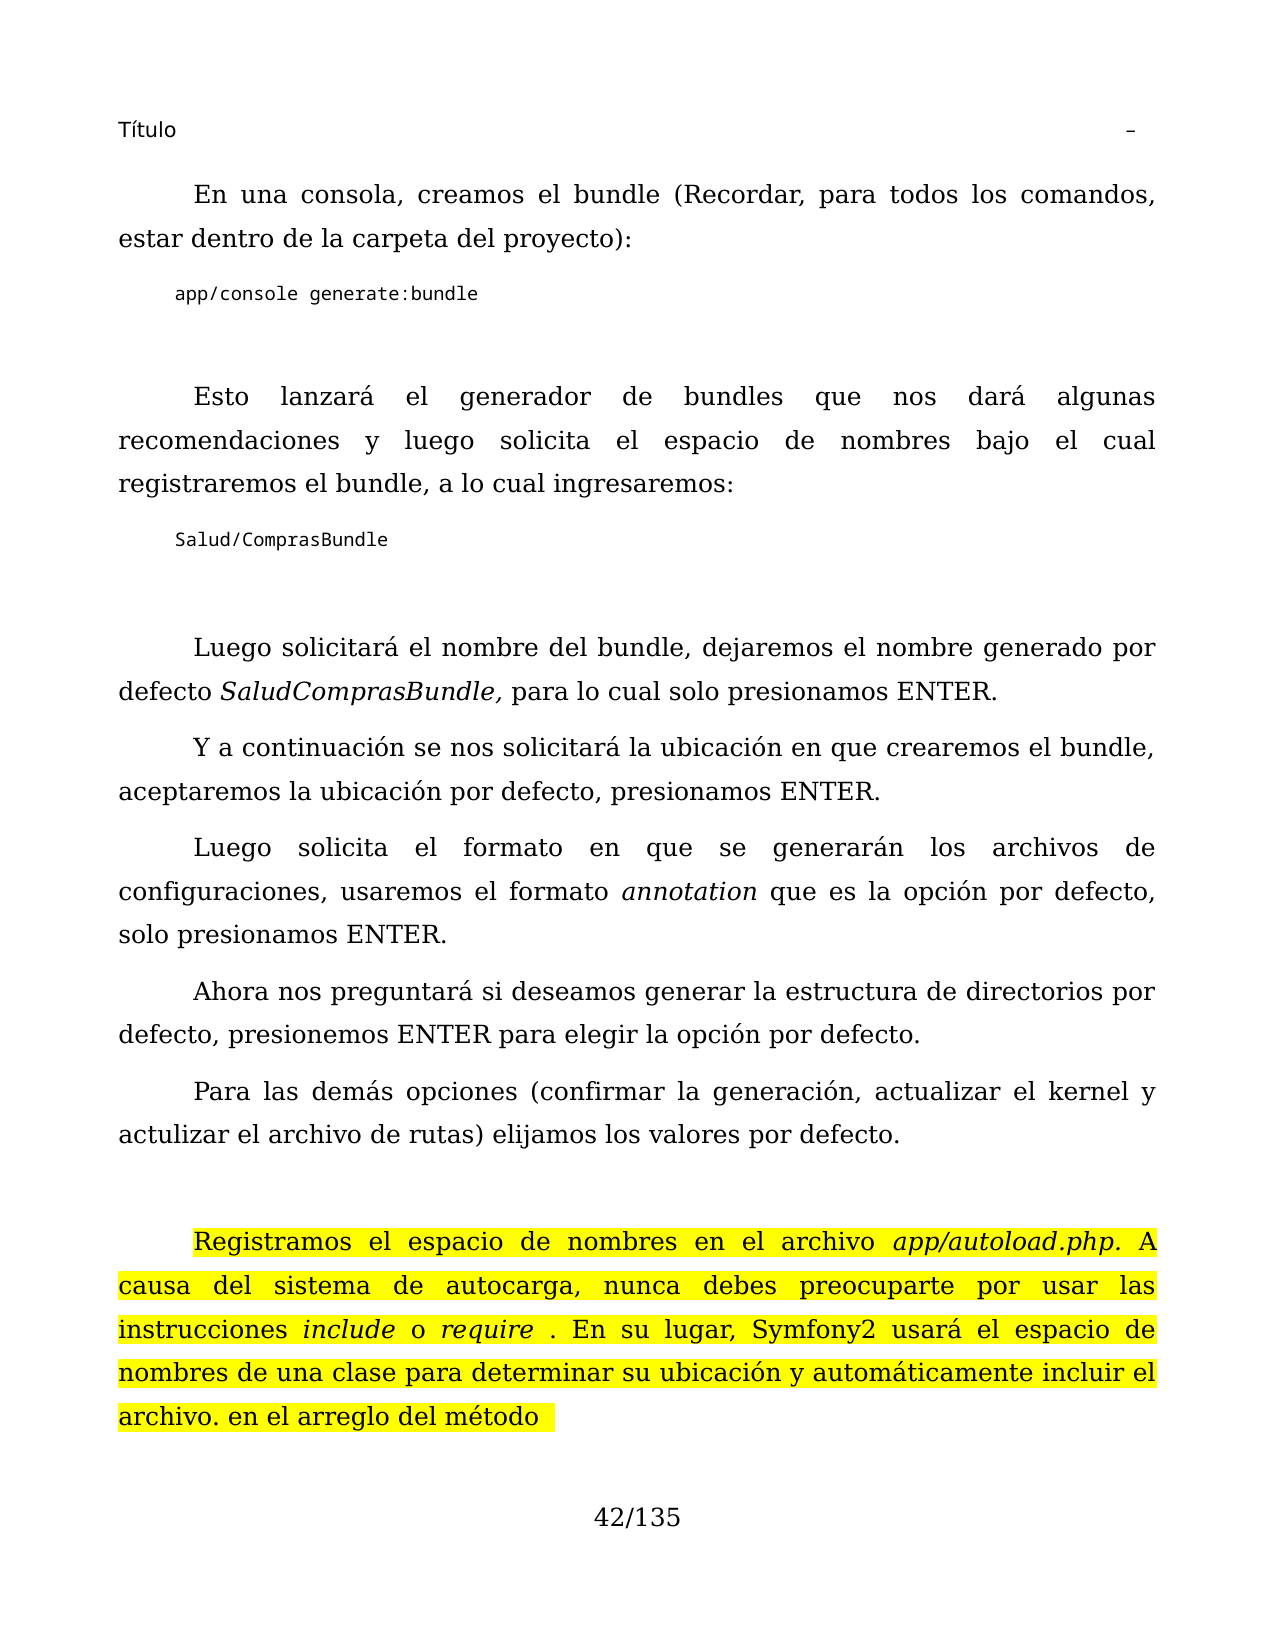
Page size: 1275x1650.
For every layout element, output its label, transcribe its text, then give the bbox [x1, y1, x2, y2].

text Para las demás opciones (confirmar la generación, actualizar el kernel y actulizar el archivo de rutas) elijamos los valores por defecto. [118, 1077, 1157, 1149]
text app/console generate:bundle [118, 281, 1157, 306]
text En una consola, creamos el bundle (Recordar, para todos los comandos, estar dentro de la carpeta del proyecto): [118, 181, 1157, 254]
text Registramos el espacio de nombres en el archivo app/autoload.php. A causa del sistema de autocarga, nunca debes preocuparte por usar las instrucciones include o require . En su lugar, Symfony2 usará el espacio de nombres de una clase para determinar su ubicación y automáticamente incluir el archivo. en el arreglo del método [118, 1227, 1157, 1432]
text Ahora nos preguntará si deseamos generar la estructura de directorios por defecto, presionemos ENTER para elegir la opción por defecto. [118, 977, 1157, 1049]
text Luego solicita el formato en que se generarán los archivos de configuraciones, usaremos el formato annotation que es la opción por defecto, solo presionamos ENTER. [118, 833, 1157, 949]
text Esto lanzará el generador de bundles que nos dará algunas recomendaciones y luego solicita el espacio de nombres bajo el cual registraremos el bundle, a lo cual ingresaremos: [118, 382, 1157, 499]
text Luego solicitará el nombre del bundle, dejaremos el nombre generado por defecto SaludComprasBundle, para lo cual solo presionamos ENTER. [118, 633, 1157, 706]
text Salud/ComprasBundle [118, 526, 1157, 551]
text Y a continuación se nos solicitará la ubicación en que crearemos el bundle, aceptaremos la ubicación por defecto, presionamos ENTER. [118, 733, 1157, 806]
